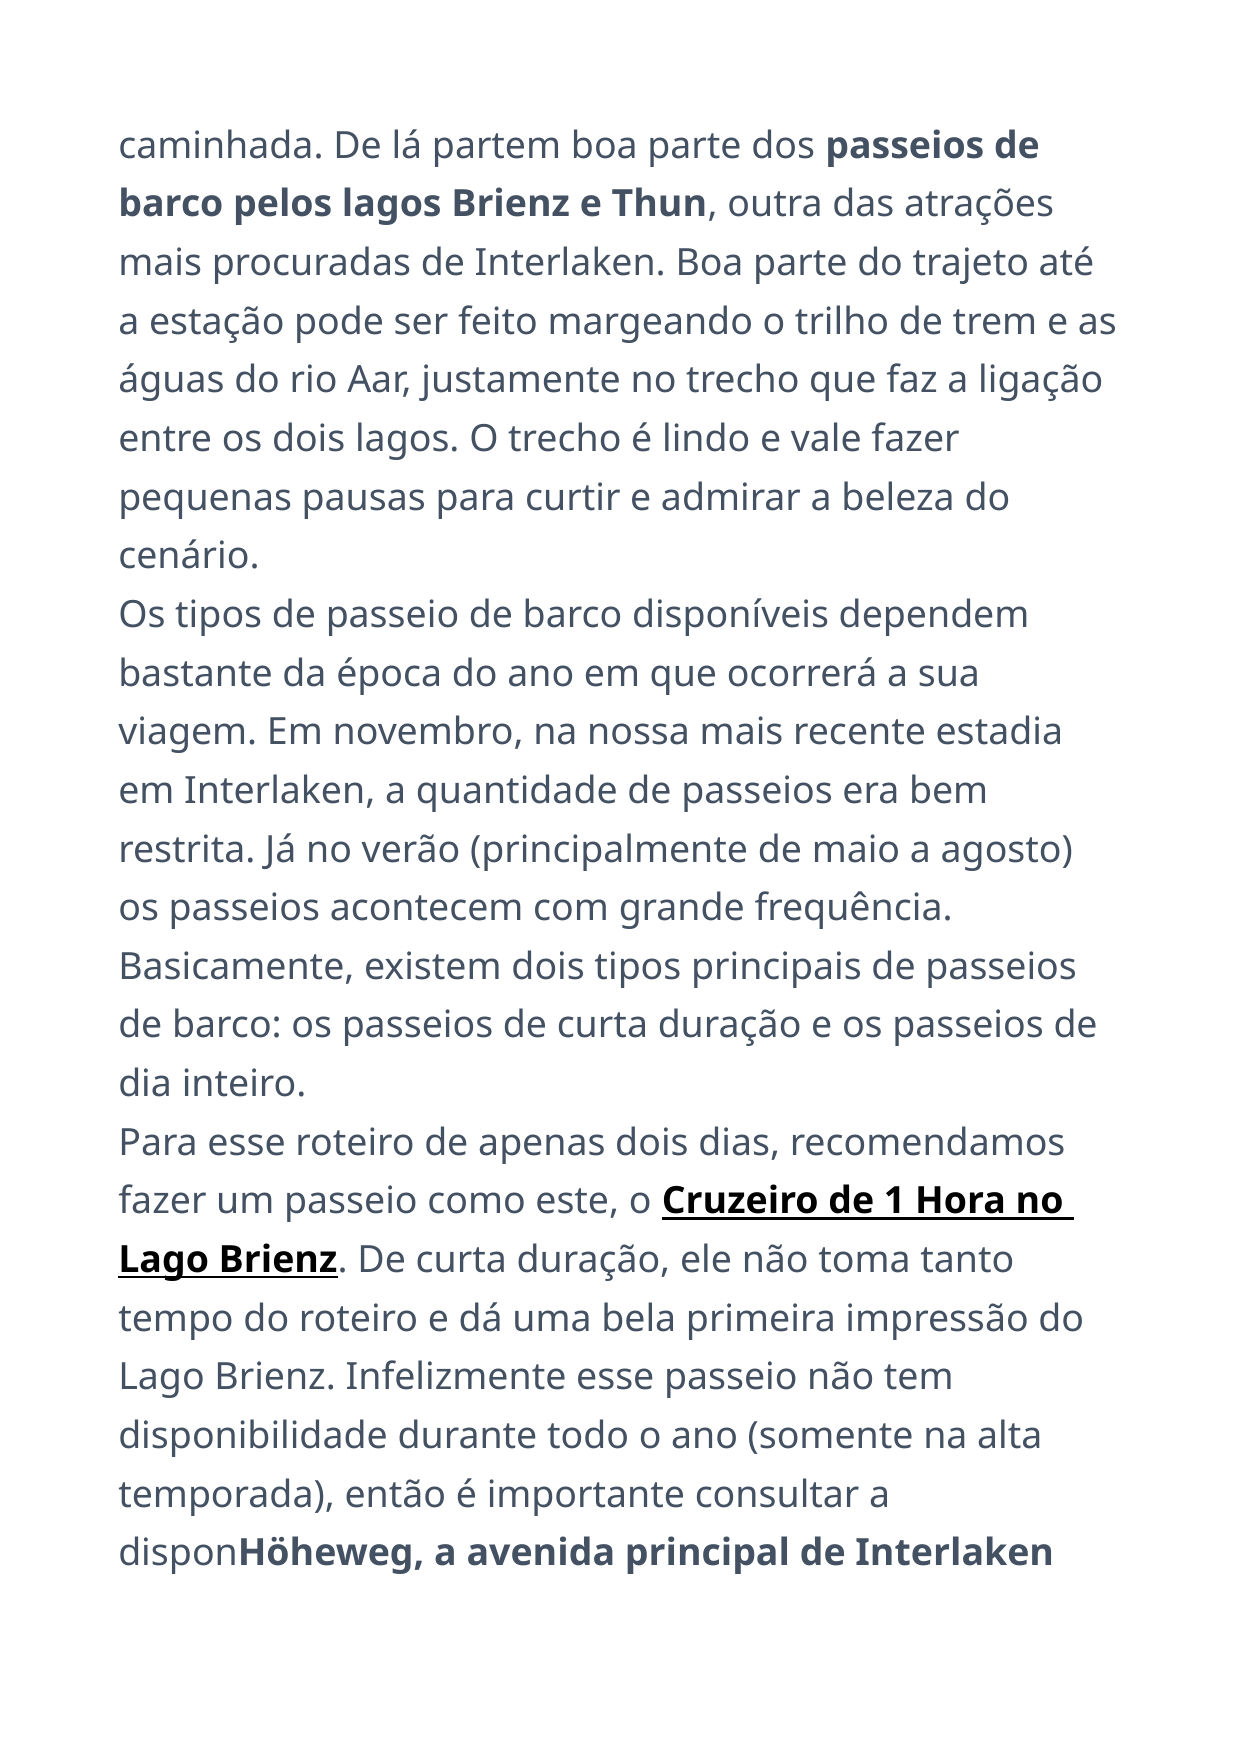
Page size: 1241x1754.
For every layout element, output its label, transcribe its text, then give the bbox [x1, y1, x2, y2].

text caminhada. De lá partem boa parte dos passeios de barco pelos lagos Brienz e Thun, outra das atrações mais procuradas de Interlaken. Boa parte do trajeto até a estação pode ser feito margeando o trilho de trem e as águas do rio Aar, justamente no trecho que faz a ligação entre os dois lagos. O trecho é lindo e vale fazer pequenas pausas para curtir e admirar a beleza do cenário. [118, 118, 1122, 580]
text Os tipos de passeio de barco disponíveis dependem bastante da época do ano em que ocorrerá a sua viagem. Em novembro, na nossa mais recente estadia em Interlaken, a quantidade de passeios era bem restrita. Já no verão (principalmente de maio a agosto) os passeios acontecem com grande frequência. Basicamente, existem dois tipos principais de passeios de barco: os passeios de curta duração e os passeios de dia inteiro. [118, 587, 1122, 1107]
text Para esse roteiro de apenas dois dias, recomendamos fazer um passeio como este, o Cruzeiro de 1 Hora no Lago Brienz. De curta duração, ele não toma tanto tempo do roteiro e dá uma bela primeira impressão do Lago Brienz. Infelizmente esse passeio não tem disponibilidade durante todo o ano (somente na alta temporada), então é importante consultar a disponHöheweg, a avenida principal de Interlaken [118, 1115, 1122, 1577]
